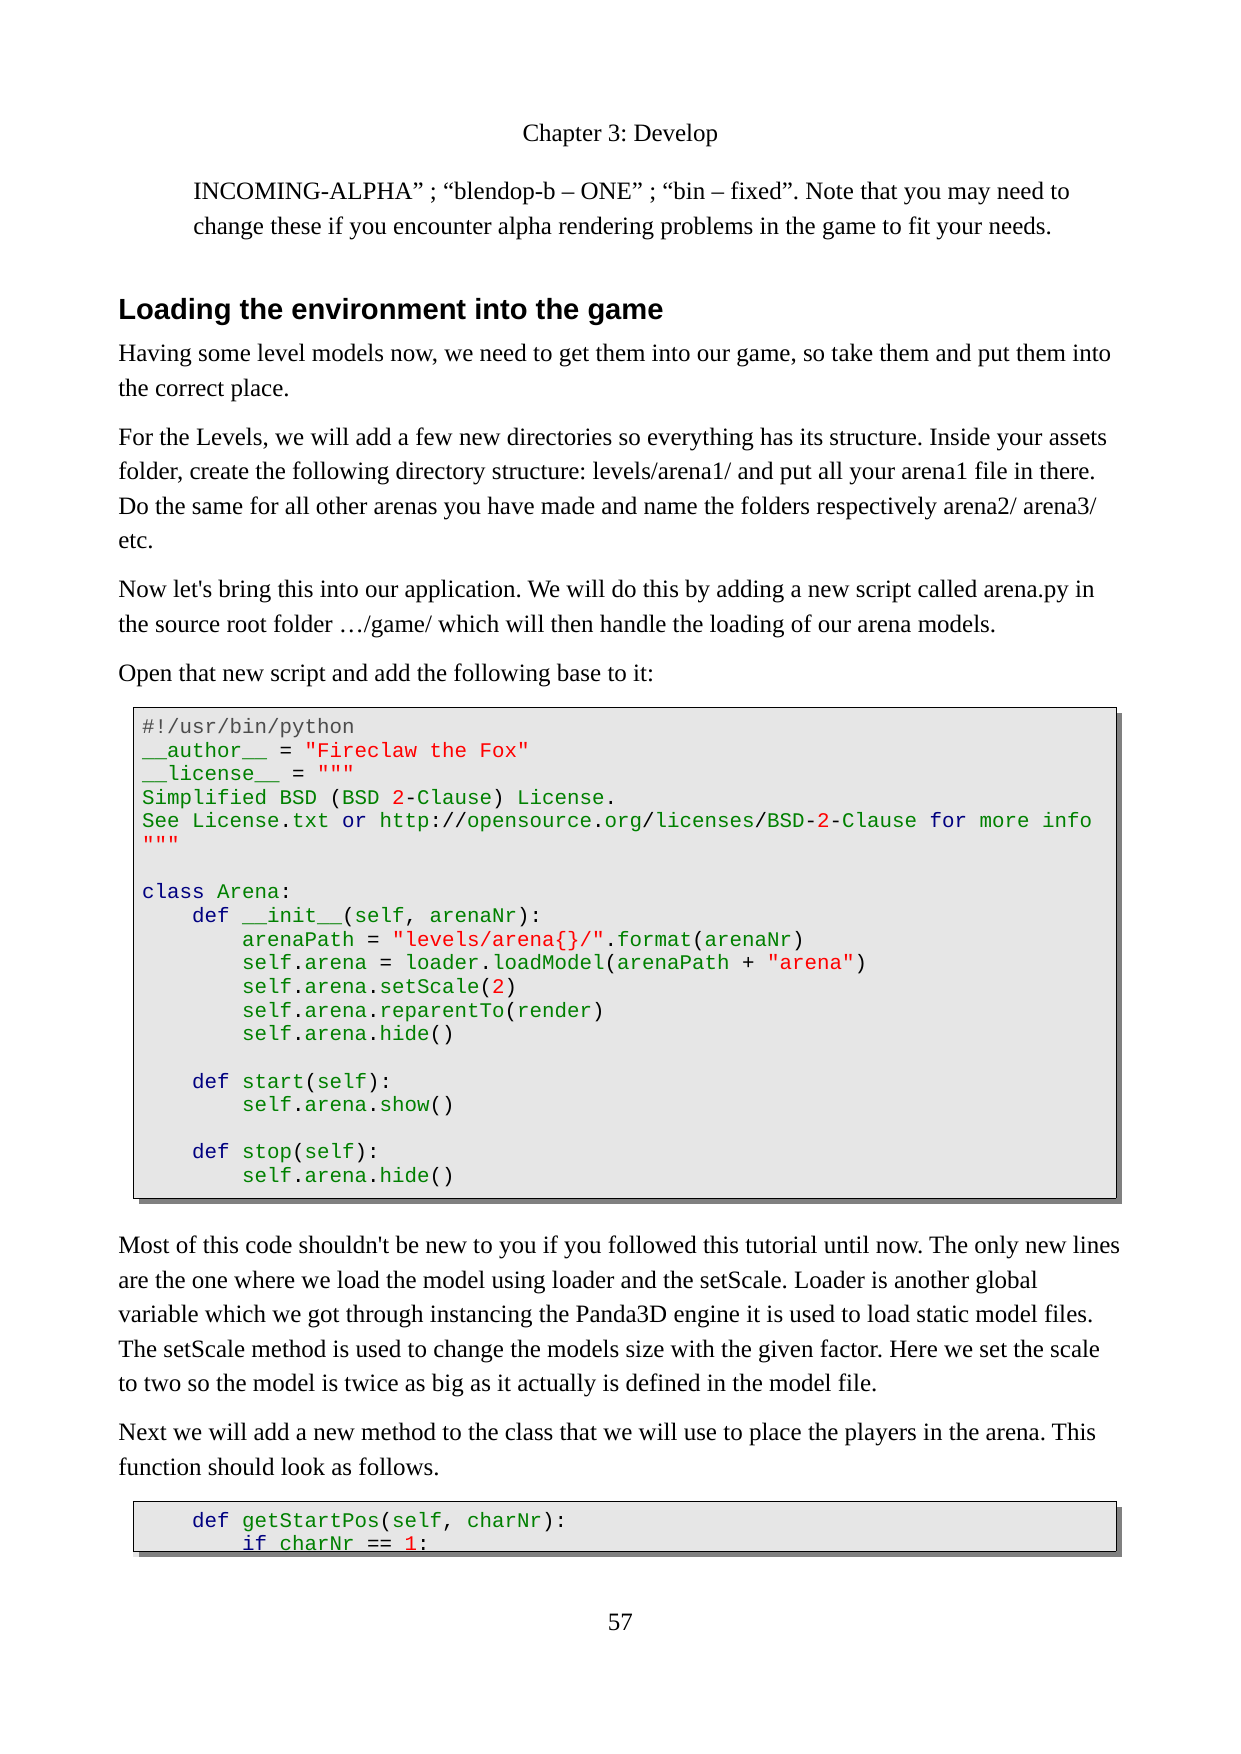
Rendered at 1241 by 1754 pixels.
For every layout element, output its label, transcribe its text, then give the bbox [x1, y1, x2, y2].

text __license__ = """ [134, 754, 1116, 778]
text self.arena.reparentTo(render) [134, 991, 1116, 1014]
text Now let's bring this into our application. We will do this by adding a new script called arena.py in the source root folder …/game/ which will then handle the loading of our arena models. [118, 574, 1122, 638]
text if charNr == 1: [134, 1524, 1116, 1551]
text def stop(self): [134, 1133, 1116, 1156]
text Next we will add a new method to the class that we will use to place the players in the arena. This function should look as follows. [118, 1417, 1122, 1481]
text self.arena.show() [134, 1085, 1116, 1109]
subtitle Loading the environment into the game [118, 292, 1122, 326]
text arenaPath = "levels/arena{}/".format(arenaNr) [134, 920, 1116, 943]
text Having some level models now, we need to get them into our game, so take them and put them into the correct place. [118, 338, 1122, 402]
text Most of this code shouldn't be new to you if you followed this tutorial until now. The only new lines are the one where we load the model using loader and the setScale. Loader is another global variable which we got through instancing the Panda3D engine it is used to load static model files. The setScale method is used to change the models size with the given factor. Here we set the scale to two so the model is twice as big as it actually is defined in the model file. [118, 1230, 1122, 1397]
text self.arena.hide() [134, 1014, 1116, 1038]
list INCOMING-ALPHA” ; “blendop-b – ONE” ; “bin – fixed”. Note that you may need to change these if you encounter alpha rendering problems in the game to fit your needs. [156, 176, 1122, 239]
text #!/usr/bin/python [134, 708, 1116, 731]
text def getStartPos(self, charNr): [134, 1502, 1116, 1524]
text self.arena.setScale(2) [134, 967, 1116, 991]
text For the Levels, we will add a few new directories so everything has its structure. Inside your assets folder, create the following directory structure: levels/arena1/ and put all your arena1 file in there. Do the same for all other arenas you have made and name the folders respectively arena2/ arena3/ etc. [118, 422, 1122, 554]
text See License.txt or http://opensource.org/licenses/BSD-2-Clause for more info [134, 802, 1116, 825]
text class Arena: [134, 872, 1116, 896]
text self.arena.hide() [134, 1156, 1116, 1198]
text Simplified BSD (BSD 2-Clause) License. [134, 778, 1116, 802]
text self.arena = loader.loadModel(arenaPath + "arena") [134, 943, 1116, 967]
text __author__ = "Fireclaw the Fox" [134, 731, 1116, 754]
text def __init__(self, arenaNr): [134, 896, 1116, 920]
text """ [134, 825, 1116, 849]
text Open that new script and add the following base to it: [118, 658, 1122, 687]
text def start(self): [134, 1062, 1116, 1085]
